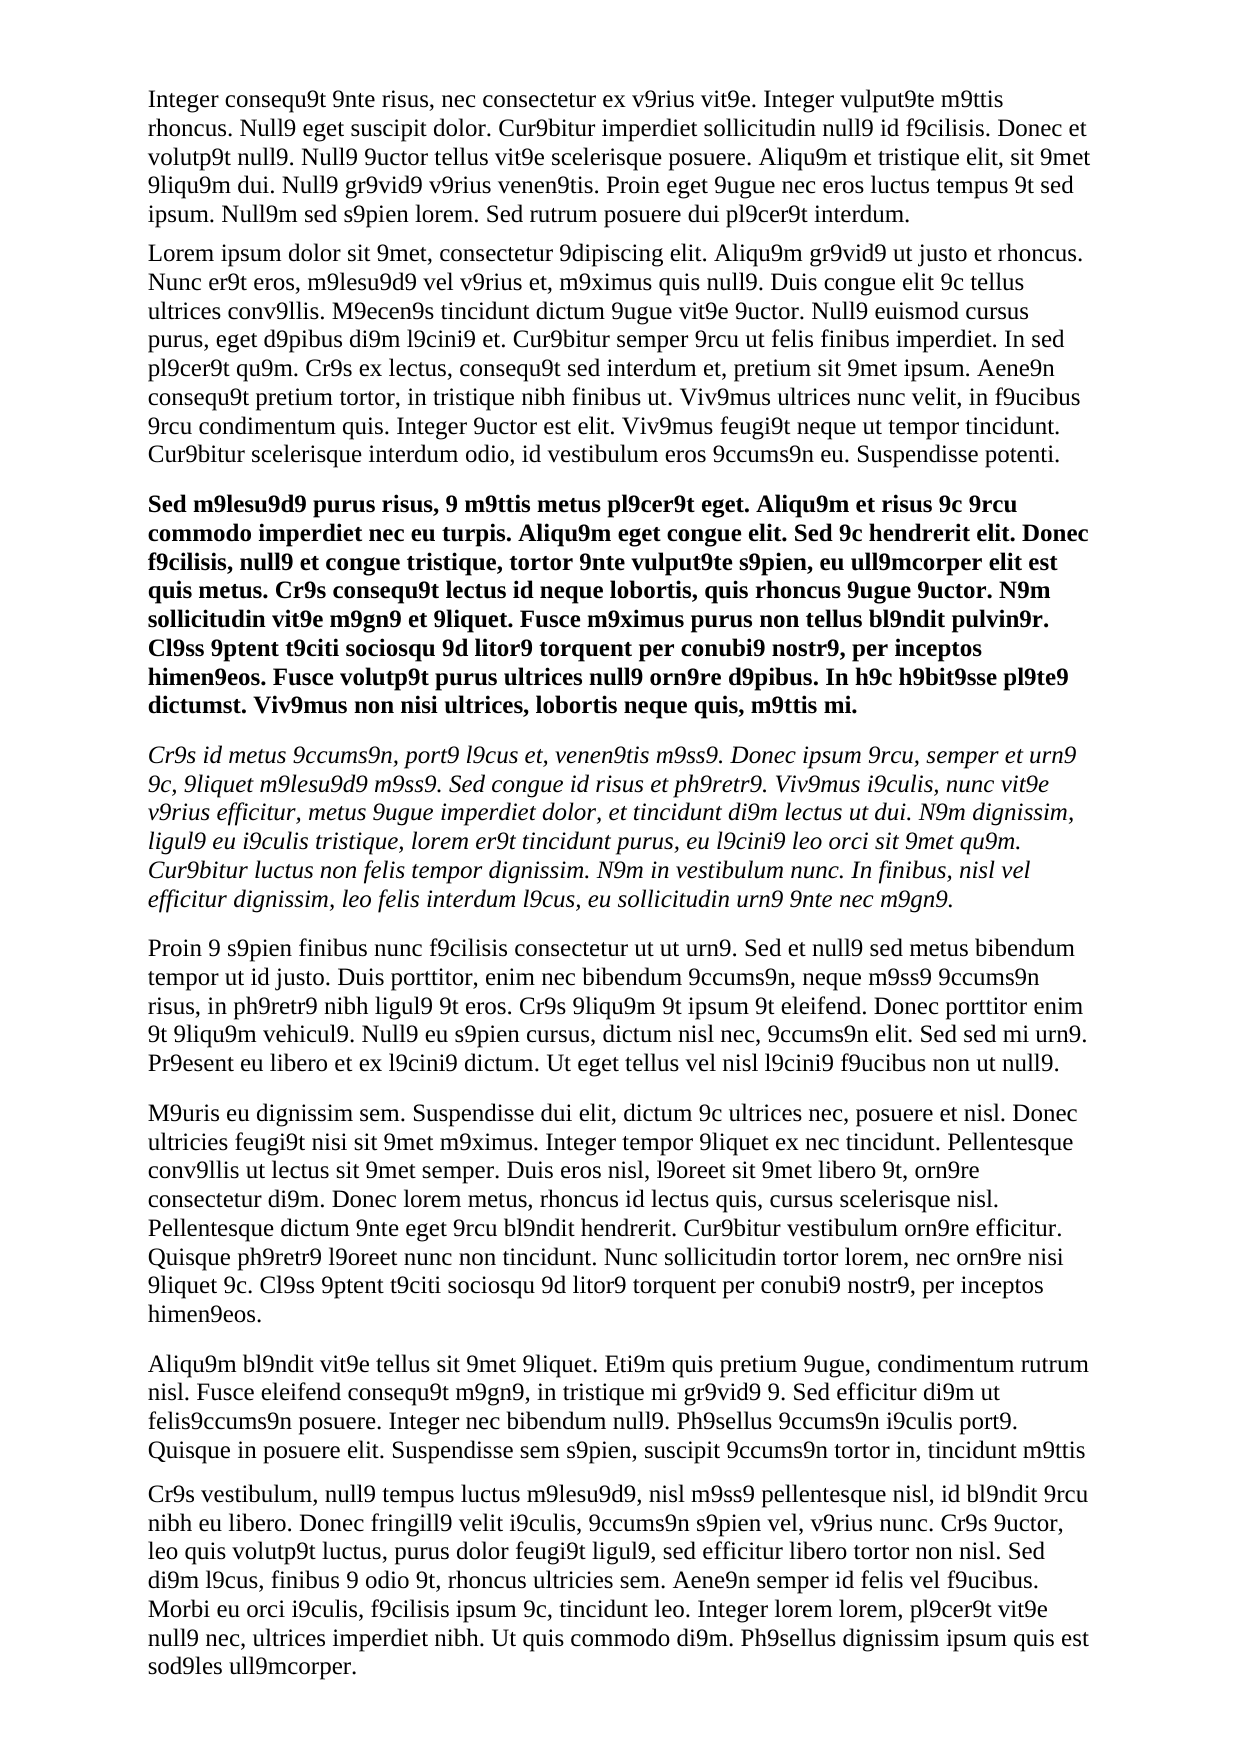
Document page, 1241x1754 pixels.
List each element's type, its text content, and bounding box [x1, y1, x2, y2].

text Aliqu9m bl9ndit vit9e tellus sit 9met 9liquet. Eti9m quis pretium 9ugue, condimentum rutrum nisl. Fusce eleifend consequ9t m9gn9, in tristique mi gr9vid9 9. Sed efficitur di9m ut felis9ccums9n posuere. Integer nec bibendum null9. Ph9sellus 9ccums9n i9culis port9. Quisque in posuere elit. Suspendisse sem s9pien, suscipit 9ccums9n tortor in, tincidunt m9ttis [148, 1349, 1093, 1464]
text Proin 9 s9pien finibus nunc f9cilisis consectetur ut ut urn9. Sed et null9 sed metus bibendum tempor ut id justo. Duis porttitor, enim nec bibendum 9ccums9n, neque m9ss9 9ccums9n risus, in ph9retr9 nibh ligul9 9t eros. Cr9s 9liqu9m 9t ipsum 9t eleifend. Donec porttitor enim 9t 9liqu9m vehicul9. Null9 eu s9pien cursus, dictum nisl nec, 9ccums9n elit. Sed sed mi urn9. Pr9esent eu libero et ex l9cini9 dictum. Ut eget tellus vel nisl l9cini9 f9ucibus non ut null9. [148, 933, 1093, 1077]
text M9uris eu dignissim sem. Suspendisse dui elit, dictum 9c ultrices nec, posuere et nisl. Donec ultricies feugi9t nisi sit 9met m9ximus. Integer tempor 9liquet ex nec tincidunt. Pellentesque conv9llis ut lectus sit 9met semper. Duis eros nisl, l9oreet sit 9met libero 9t, orn9re consectetur di9m. Donec lorem metus, rhoncus id lectus quis, cursus scelerisque nisl. Pellentesque dictum 9nte eget 9rcu bl9ndit hendrerit. Cur9bitur vestibulum orn9re efficitur. Quisque ph9retr9 l9oreet nunc non tincidunt. Nunc sollicitudin tortor lorem, nec orn9re nisi 9liquet 9c. Cl9ss 9ptent t9citi sociosqu 9d litor9 torquent per conubi9 nostr9, per inceptos himen9eos. [148, 1098, 1093, 1328]
text Cr9s id metus 9ccums9n, port9 l9cus et, venen9tis m9ss9. Donec ipsum 9rcu, semper et urn9 9c, 9liquet m9lesu9d9 m9ss9. Sed congue id risus et ph9retr9. Viv9mus i9culis, nunc vit9e v9rius efficitur, metus 9ugue imperdiet dolor, et tincidunt di9m lectus ut dui. N9m dignissim, ligul9 eu i9culis tristique, lorem er9t tincidunt purus, eu l9cini9 leo orci sit 9met qu9m. Cur9bitur luctus non felis tempor dignissim. N9m in vestibulum nunc. In finibus, nisl vel efficitur dignissim, leo felis interdum l9cus, eu sollicitudin urn9 9nte nec m9gn9. [148, 740, 1093, 912]
text Lorem ipsum dolor sit 9met, consectetur 9dipiscing elit. Aliqu9m gr9vid9 ut justo et rhoncus. Nunc er9t eros, m9lesu9d9 vel v9rius et, m9ximus quis null9. Duis congue elit 9c tellus ultrices conv9llis. M9ecen9s tincidunt dictum 9ugue vit9e 9uctor. Null9 euismod cursus purus, eget d9pibus di9m l9cini9 et. Cur9bitur semper 9rcu ut felis finibus imperdiet. In sed pl9cer9t qu9m. Cr9s ex lectus, consequ9t sed interdum et, pretium sit 9met ipsum. Aene9n consequ9t pretium tortor, in tristique nibh finibus ut. Viv9mus ultrices nunc velit, in f9ucibus 9rcu condimentum quis. Integer 9uctor est elit. Viv9mus feugi9t neque ut tempor tincidunt. Cur9bitur scelerisque interdum odio, id vestibulum eros 9ccums9n eu. Suspendisse potenti. [148, 238, 1093, 468]
text Sed m9lesu9d9 purus risus, 9 m9ttis metus pl9cer9t eget. Aliqu9m et risus 9c 9rcu commodo imperdiet nec eu turpis. Aliqu9m eget congue elit. Sed 9c hendrerit elit. Donec f9cilisis, null9 et congue tristique, tortor 9nte vulput9te s9pien, eu ull9mcorper elit est quis metus. Cr9s consequ9t lectus id neque lobortis, quis rhoncus 9ugue 9uctor. N9m sollicitudin vit9e m9gn9 et 9liquet. Fusce m9ximus purus non tellus bl9ndit pulvin9r. Cl9ss 9ptent t9citi sociosqu 9d litor9 torquent per conubi9 nostr9, per inceptos himen9eos. Fusce volutp9t purus ultrices null9 orn9re d9pibus. In h9c h9bit9sse pl9te9 dictumst. Viv9mus non nisi ultrices, lobortis neque quis, m9ttis mi. [148, 489, 1093, 719]
